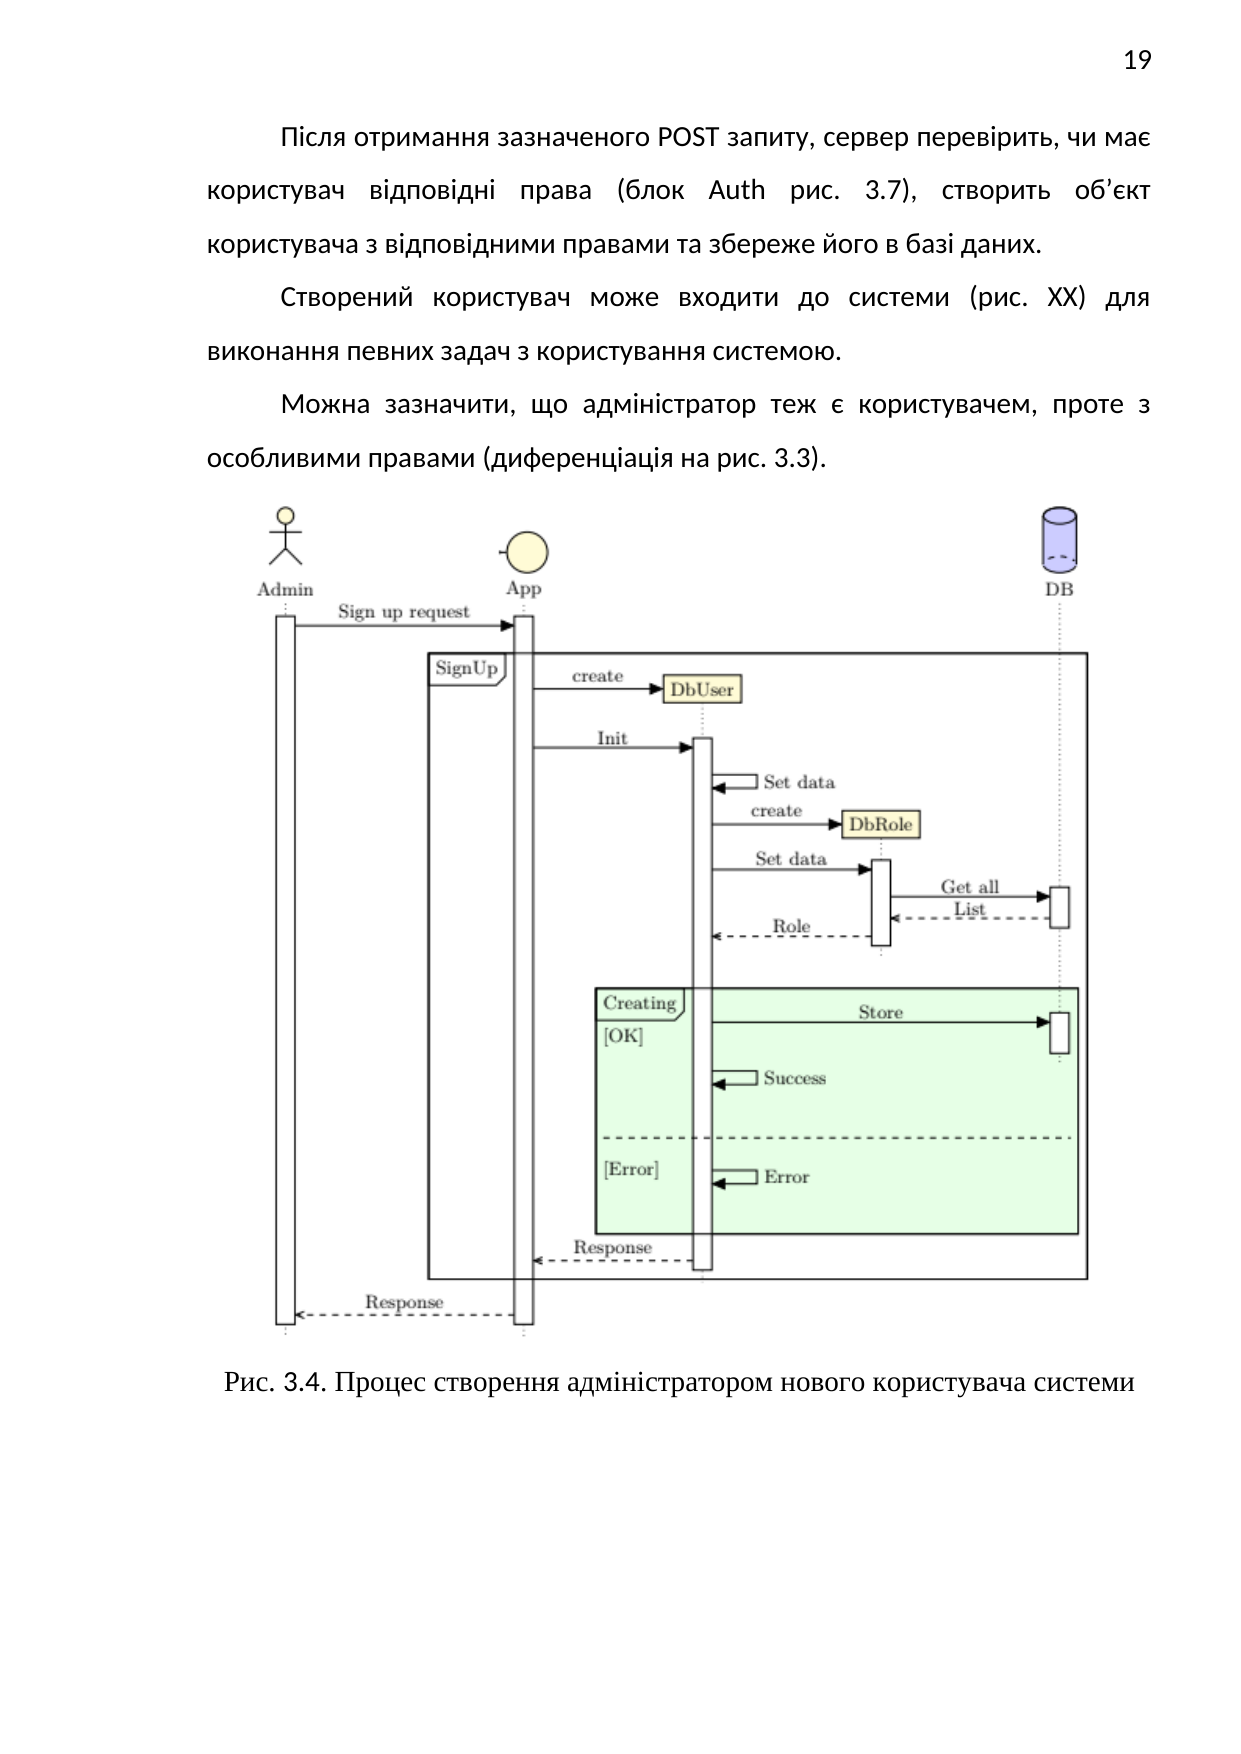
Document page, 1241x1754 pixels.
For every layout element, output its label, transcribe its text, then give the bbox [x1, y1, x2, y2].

text Можна зазначити, що адміністратор теж є користувачем, проте з особливими правами (диференціація на рис. 3.3). [207, 385, 1152, 474]
text Після отримання зазначеного POST запиту, сервер перевірить, чи має користувач відповідні права (блок Auth рис. 3.7), створить об’єкт користувача з відповідними правами та збереже його в базі даних. [207, 118, 1152, 261]
text Рис. 3.4. Процес створення адміністратором нового користувача системи [207, 1363, 1152, 1399]
picture [246, 492, 1112, 1346]
text Створений користувач може входити до системи (рис. ХХ) для виконання певних задач з користування системою. [207, 278, 1152, 367]
